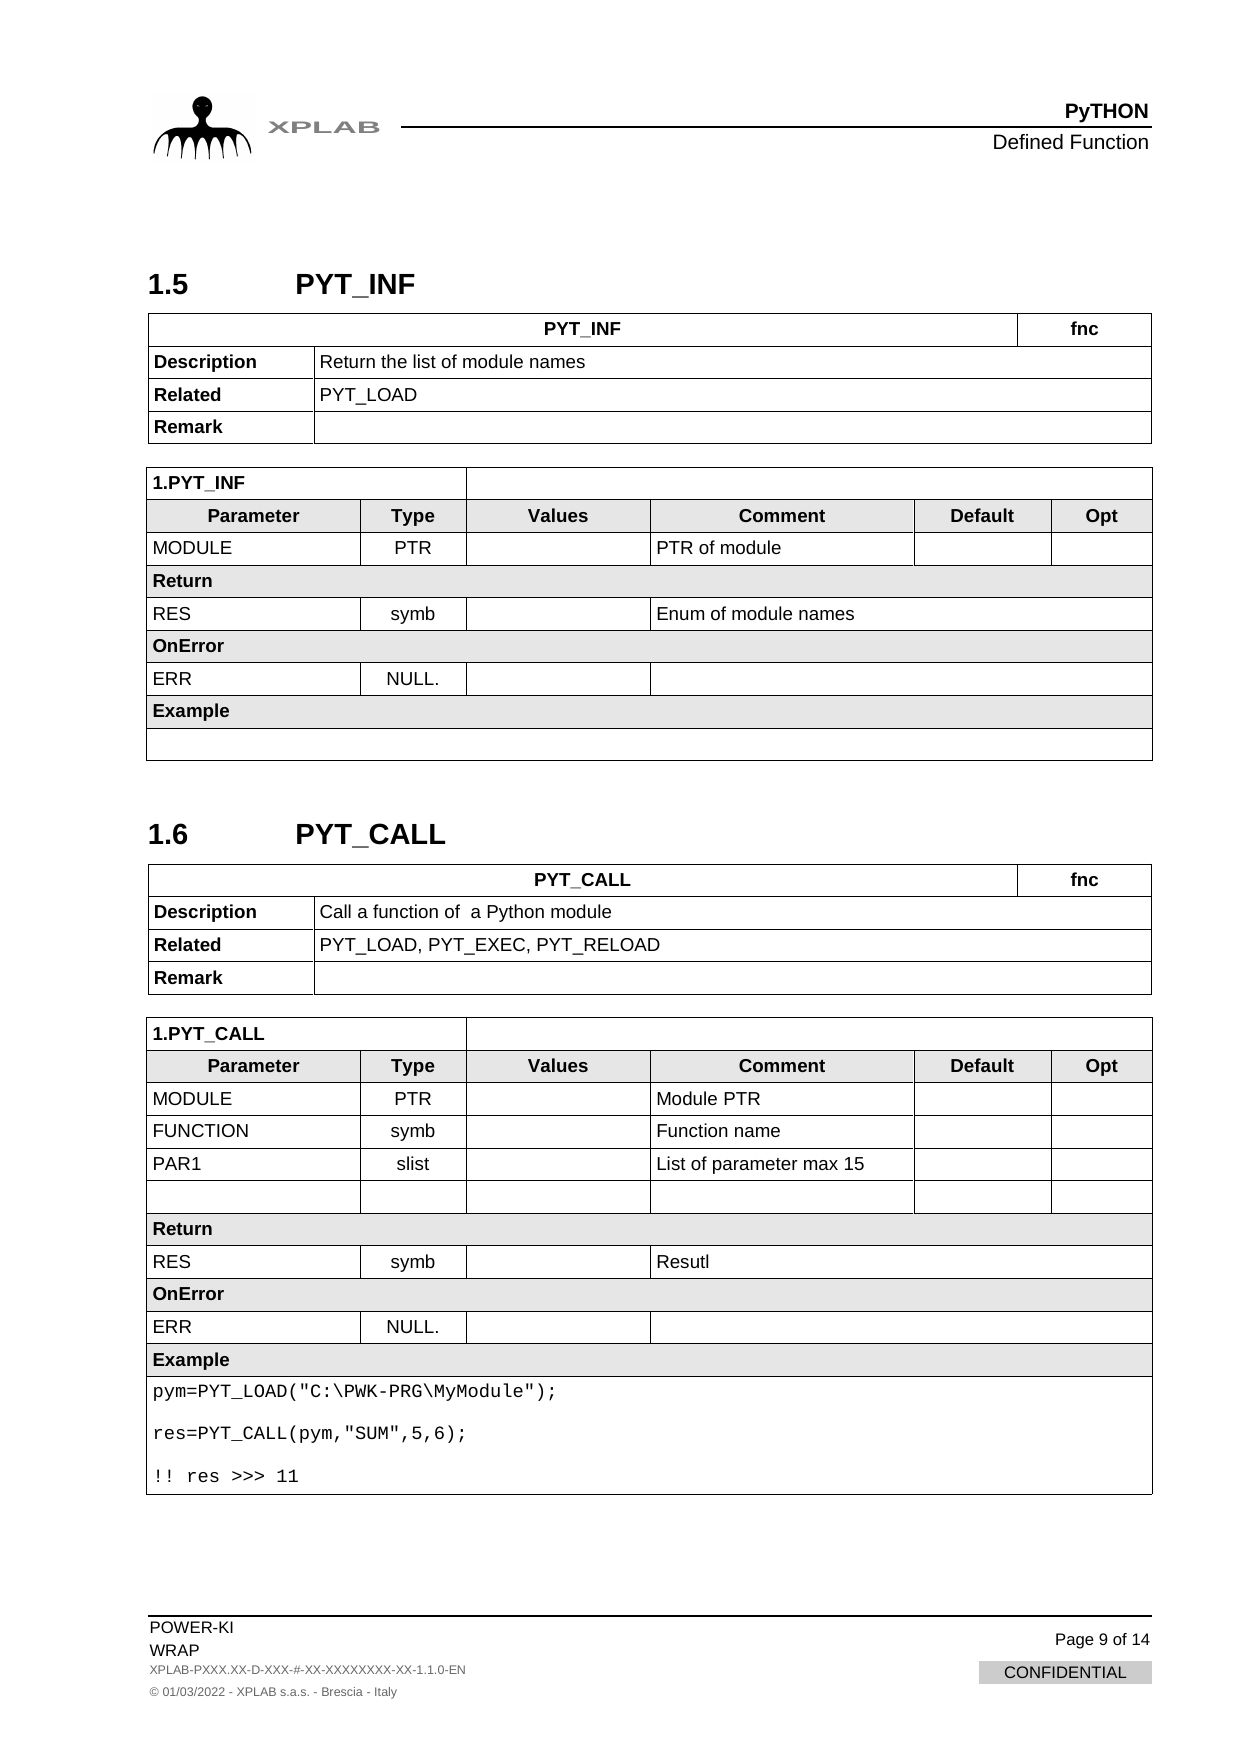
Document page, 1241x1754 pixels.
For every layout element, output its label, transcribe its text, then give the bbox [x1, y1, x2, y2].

table_cell FUNCTION [147, 1116, 360, 1148]
table_header [467, 1018, 1152, 1050]
table_cell PTR of module [651, 533, 913, 565]
table_cell Related [149, 379, 313, 411]
subtitle PYT_INF [148, 268, 1152, 301]
table_header 1.PYT_INF [147, 468, 466, 499]
table_header fnc [1018, 314, 1151, 346]
table_cell RES [147, 1246, 360, 1278]
table_cell symb [361, 1246, 466, 1278]
table_cell Type [361, 500, 466, 532]
table_cell Related [149, 930, 313, 961]
table_cell Module PTR [651, 1083, 913, 1115]
table_cell [467, 1149, 650, 1180]
table_cell [1052, 1083, 1152, 1115]
table_cell Comment [651, 1051, 913, 1082]
table_header 1.PYT_CALL [147, 1018, 466, 1050]
table_cell [1052, 533, 1152, 565]
table_header fnc [1018, 865, 1151, 896]
table_cell [915, 1116, 1051, 1148]
table_cell RES [147, 598, 360, 630]
table_cell Call a function of a Python module [315, 897, 1151, 929]
table_cell [1052, 1116, 1152, 1148]
table_cell Type [361, 1051, 466, 1082]
table_cell slist [361, 1149, 466, 1180]
table_header PYT_CALL [149, 865, 1017, 896]
table_cell [467, 1312, 650, 1343]
picture [150, 91, 255, 163]
table_cell Remark [149, 412, 313, 443]
table_cell OnError [147, 631, 1152, 662]
table_cell [467, 533, 650, 565]
table_cell symb [361, 1116, 466, 1148]
table_cell Resutl [651, 1246, 1152, 1278]
table_cell Values [467, 1051, 650, 1082]
table_cell PYT_LOAD [315, 379, 1151, 411]
table_cell Default [915, 1051, 1051, 1082]
table_cell Example [147, 696, 1152, 728]
table_cell [467, 1181, 650, 1213]
table_cell [915, 1083, 1051, 1115]
table_cell MODULE [147, 1083, 360, 1115]
table_cell [915, 1181, 1051, 1213]
table_header [467, 468, 1152, 499]
table_cell [315, 962, 1151, 994]
table_cell ERR [147, 663, 360, 695]
table_cell Return the list of module names [315, 347, 1151, 378]
table_cell [147, 1181, 360, 1213]
table_cell PYT_LOAD, PYT_EXEC, PYT_RELOAD [315, 930, 1151, 961]
table_cell PTR [361, 1083, 466, 1115]
table_cell PTR [361, 533, 466, 565]
table_cell [467, 1083, 650, 1115]
table_cell Description [149, 347, 313, 378]
table_cell NULL. [361, 1312, 466, 1343]
table_cell [651, 663, 1152, 695]
table_cell [147, 729, 1152, 760]
table_cell [467, 598, 650, 630]
table_cell Parameter [147, 1051, 360, 1082]
table_cell [1052, 1149, 1152, 1180]
table_cell Enum of module names [651, 598, 1152, 630]
table_cell [651, 1181, 913, 1213]
table_cell [915, 1149, 1051, 1180]
table_cell List of parameter max 15 [651, 1149, 913, 1180]
table_cell Comment [651, 500, 913, 532]
table_cell Remark [149, 962, 313, 994]
table_cell [361, 1181, 466, 1213]
table_cell Function name [651, 1116, 913, 1148]
table_cell Default [915, 500, 1051, 532]
table_cell Description [149, 897, 313, 929]
table_cell [1052, 1181, 1152, 1213]
table_cell Values [467, 500, 650, 532]
table_cell Example [147, 1344, 1152, 1376]
table_cell NULL. [361, 663, 466, 695]
table_cell Parameter [147, 500, 360, 532]
table_header PYT_INF [149, 314, 1017, 346]
table_cell pym=PYT_LOAD("C:\PWK-PRG\MyModule"); res=PYT_CALL(pym,"SUM",5,6); !! res >>> 11 [147, 1377, 1152, 1494]
table_cell PAR1 [147, 1149, 360, 1180]
table_cell [467, 663, 650, 695]
table_cell Return [147, 566, 1152, 597]
table_cell [467, 1246, 650, 1278]
table_cell Return [147, 1214, 1152, 1245]
table_cell ERR [147, 1312, 360, 1343]
table_cell [915, 533, 1051, 565]
table_cell OnError [147, 1279, 1152, 1311]
subtitle PYT_CALL [148, 818, 1152, 851]
table_cell [467, 1116, 650, 1148]
table_cell [315, 412, 1151, 443]
table_cell Opt [1052, 1051, 1152, 1082]
table_cell symb [361, 598, 466, 630]
table_cell [651, 1312, 1152, 1343]
table_cell MODULE [147, 533, 360, 565]
table_cell Opt [1052, 500, 1152, 532]
